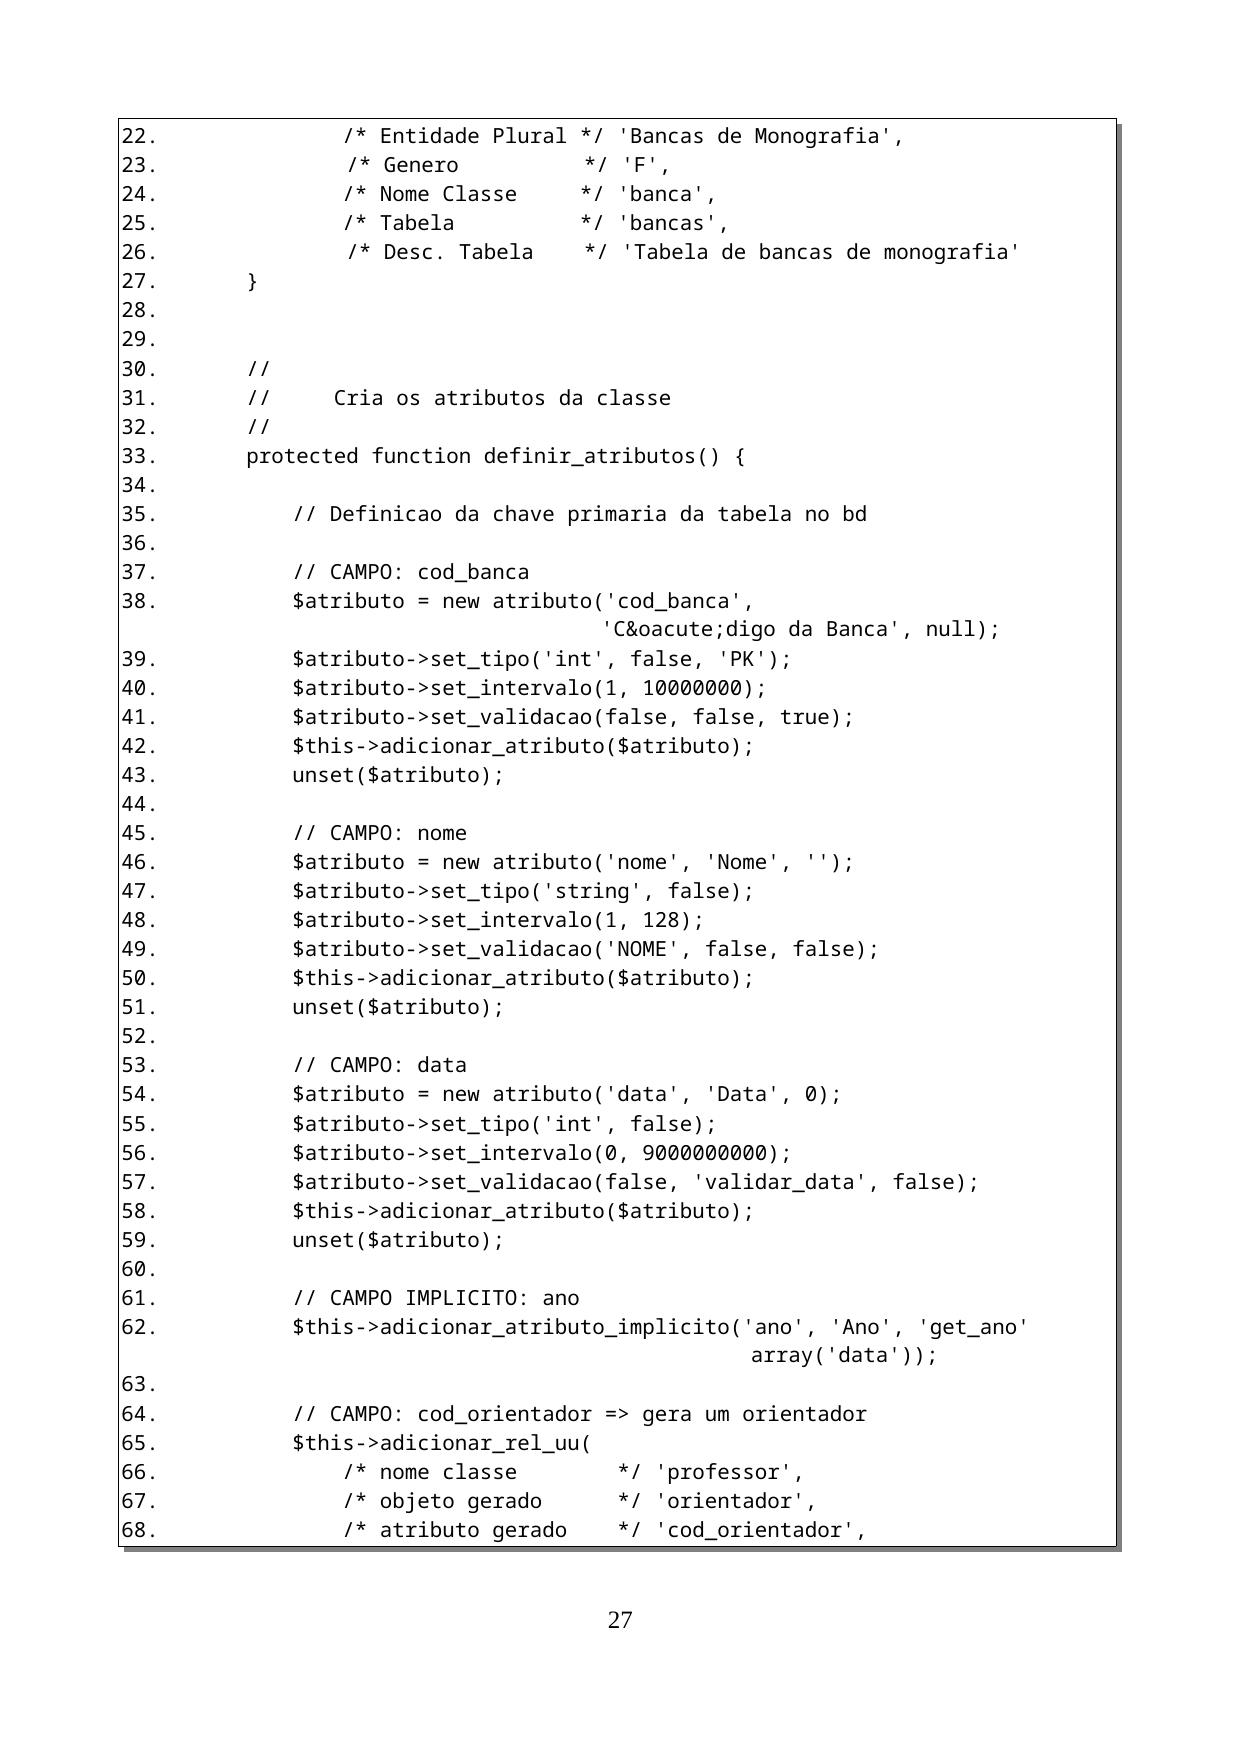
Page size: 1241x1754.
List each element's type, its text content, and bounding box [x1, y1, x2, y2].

list protected function definir_atributos() { [119, 438, 1116, 469]
list // [119, 351, 1116, 380]
list // CAMPO: cod_banca [119, 554, 1116, 583]
list // CAMPO: cod_orientador => gera um orientador [119, 1396, 1116, 1425]
list $atributo = new atributo('data', 'Data', 0); [119, 1077, 1116, 1106]
list // Cria os atributos da classe [119, 380, 1116, 409]
list $atributo->set_intervalo(1, 128); [119, 902, 1116, 931]
list $atributo = new atributo('cod_banca', 'C&oacute;digo da Banca', null); [119, 583, 1116, 641]
list /* Nome Classe */ 'banca', [119, 176, 1116, 205]
list $this->adicionar_atributo($atributo); [119, 960, 1116, 989]
list $atributo->set_tipo('string', false); [119, 873, 1116, 902]
list $this->adicionar_atributo($atributo); [119, 1193, 1116, 1222]
list // CAMPO: data [119, 1047, 1116, 1077]
list /* objeto gerado */ 'orientador', [119, 1483, 1116, 1512]
list unset($atributo); [119, 757, 1116, 788]
list $atributo->set_tipo('int', false); [119, 1106, 1116, 1135]
list // CAMPO: nome [119, 815, 1116, 844]
list /* nome classe */ 'professor', [119, 1454, 1116, 1483]
list /* Desc. Tabela */ 'Tabela de bancas de monografia' [119, 234, 1116, 263]
list /* Tabela */ 'bancas', [119, 205, 1116, 234]
list } [119, 263, 1116, 295]
list $this->adicionar_atributo_implicito('ano', 'Ano', 'get_ano' array('data')); [119, 1309, 1116, 1369]
list $atributo->set_tipo('int', false, 'PK'); [119, 641, 1116, 670]
list $atributo->set_intervalo(1, 10000000); [119, 670, 1116, 699]
list $atributo->set_validacao('NOME', false, false); [119, 931, 1116, 960]
list $this->adicionar_atributo($atributo); [119, 728, 1116, 757]
list /* Entidade Plural */ 'Bancas de Monografia', [119, 119, 1116, 147]
list $atributo->set_intervalo(0, 9000000000); [119, 1135, 1116, 1164]
list // CAMPO IMPLICITO: ano [119, 1280, 1116, 1309]
list // Definicao da chave primaria da tabela no bd [119, 496, 1116, 527]
list $atributo->set_validacao(false, false, true); [119, 699, 1116, 728]
list $atributo = new atributo('nome', 'Nome', ''); [119, 844, 1116, 873]
list $atributo->set_validacao(false, 'validar_data', false); [119, 1164, 1116, 1193]
list // [119, 409, 1116, 438]
list unset($atributo); [119, 1222, 1116, 1253]
list $this->adicionar_rel_uu( [119, 1425, 1116, 1454]
list unset($atributo); [119, 989, 1116, 1021]
list /* atributo gerado */ 'cod_orientador', [119, 1512, 1116, 1546]
list /* Genero */ 'F', [119, 147, 1116, 176]
